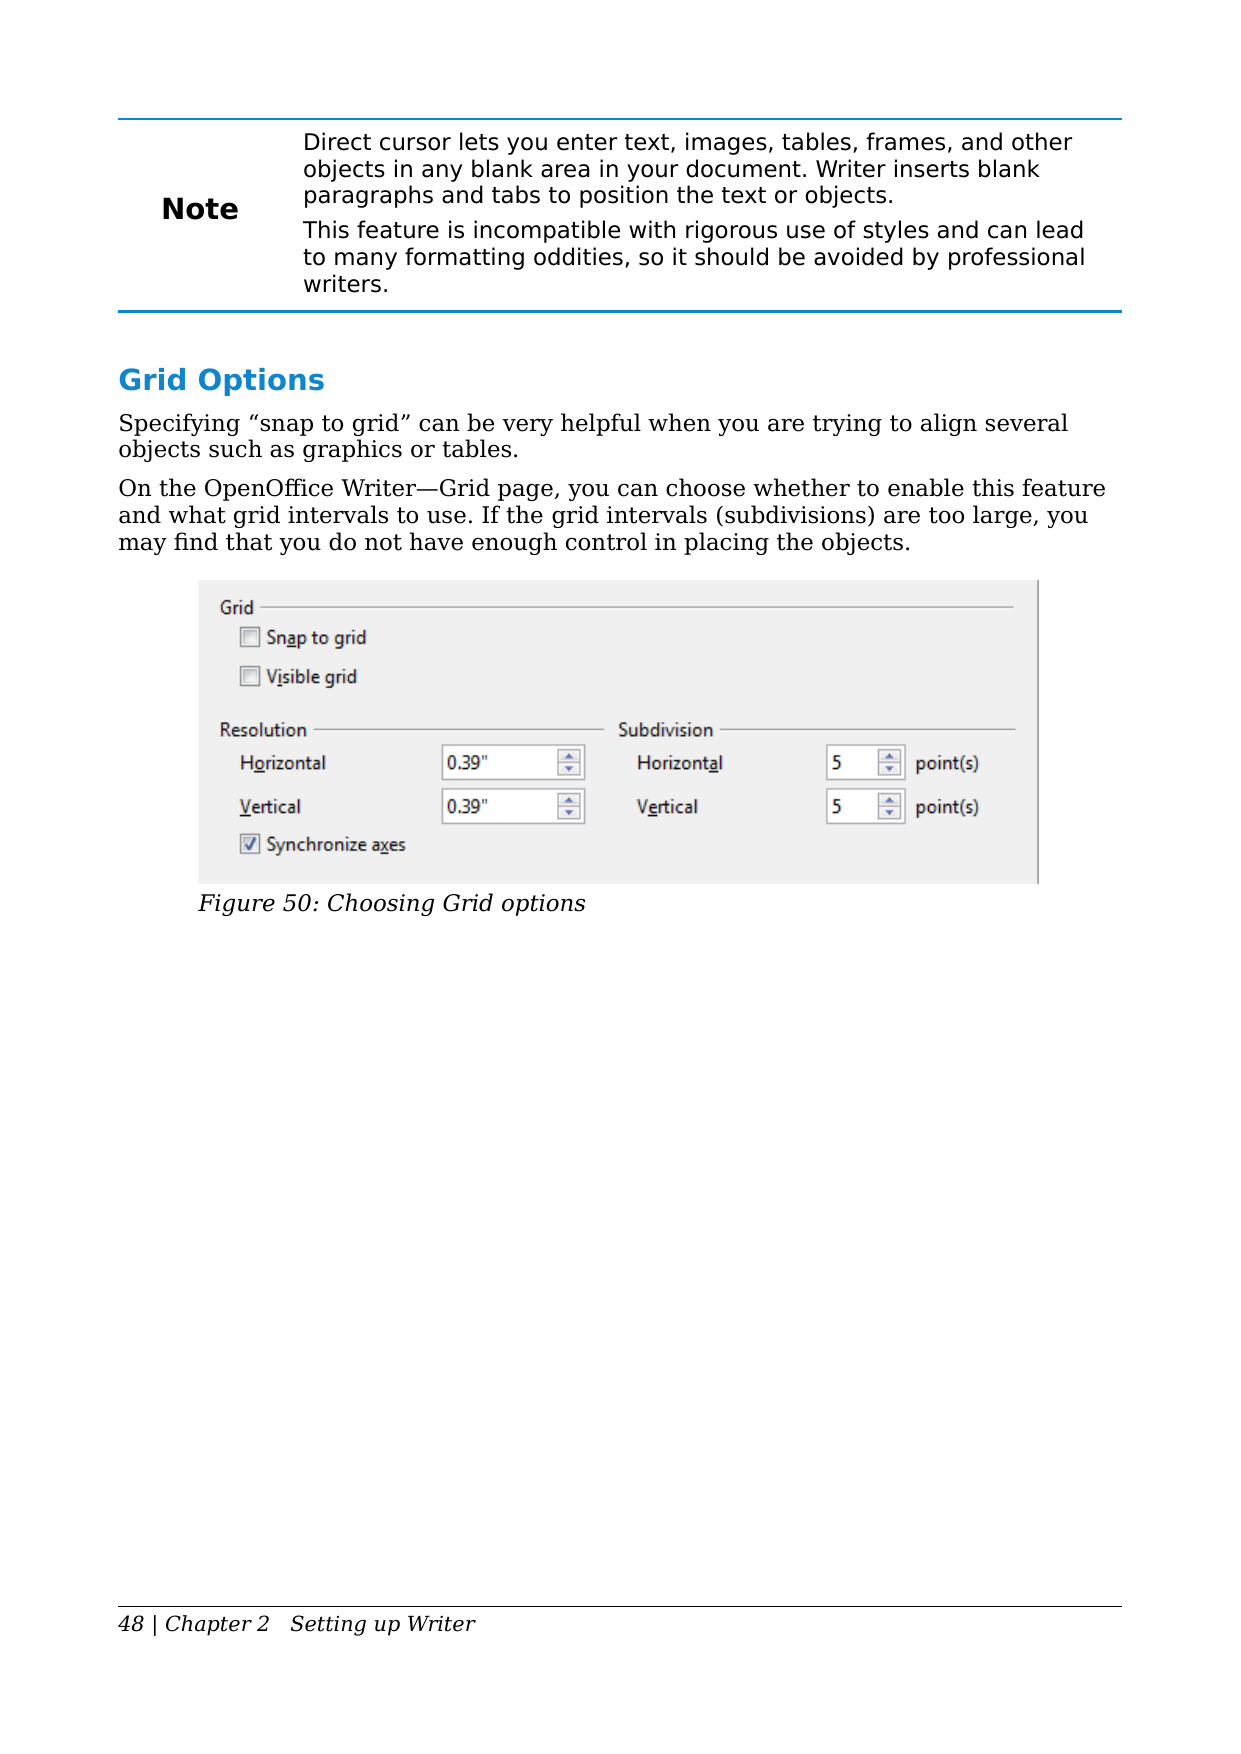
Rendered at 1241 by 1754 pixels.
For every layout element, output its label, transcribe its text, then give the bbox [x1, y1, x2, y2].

subtitle Grid Options [118, 363, 1122, 397]
picture [198, 580, 1039, 884]
table_header Note [118, 120, 281, 310]
text On the OpenOffice Writer—Grid page, you can choose whether to enable this feature and what grid intervals to use. If the grid intervals (subdivisions) are too large, you may find that you do not have enough control in placing the objects. [118, 476, 1122, 556]
text Figure 50: Choosing Grid options [198, 890, 1042, 917]
table_header Direct cursor lets you enter text, images, tables, frames, and other objects in any blank area in your document. Writer inserts blank paragraphs and tabs to position the text or objects. This feature is incompatible with rigorous use of styles and can lead to many formatting oddities, so it should be avoided by professional writers. [281, 120, 1122, 310]
text Specifying “snap to grid” can be very helpful when you are trying to align several objects such as graphics or tables. [118, 410, 1122, 463]
